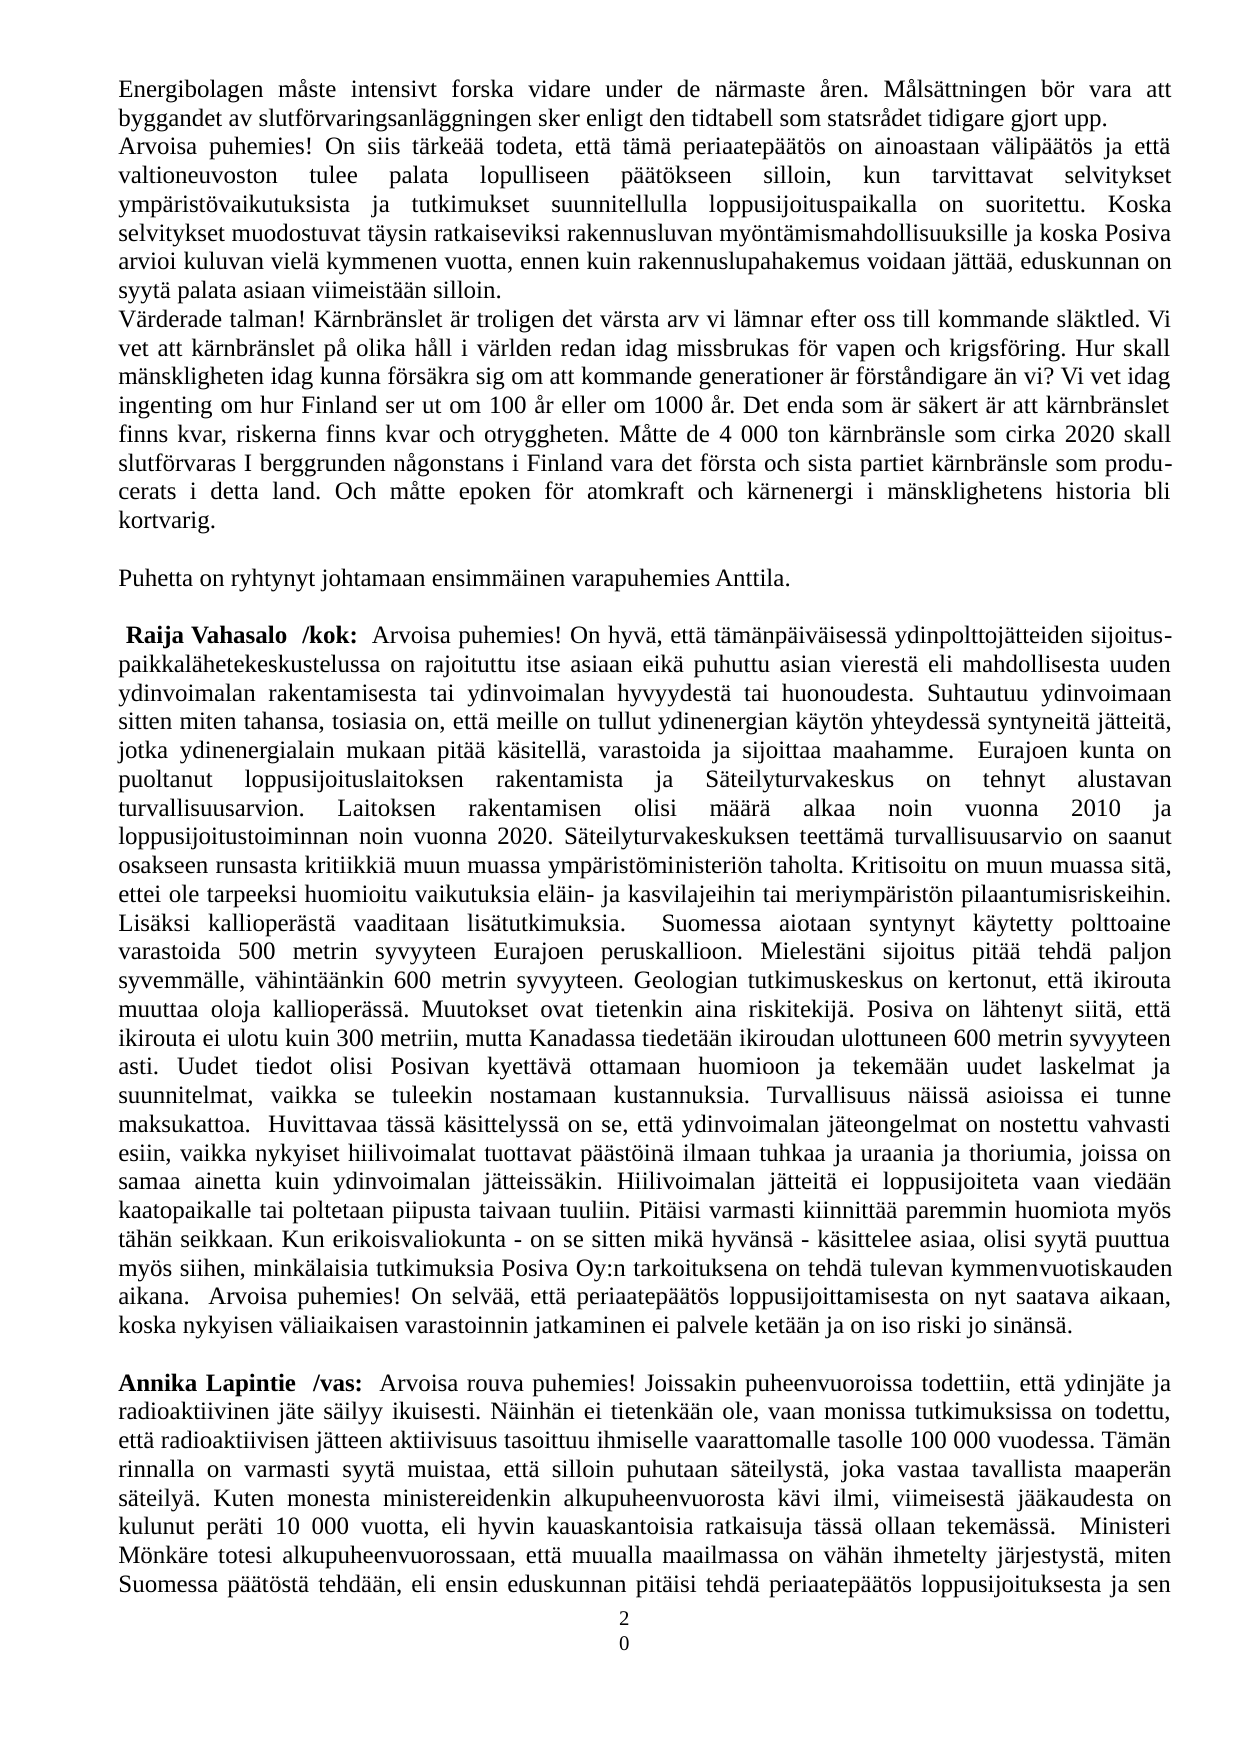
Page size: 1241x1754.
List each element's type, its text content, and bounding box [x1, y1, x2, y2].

text Arvoisa puhemies! On siis tärkeää todeta, että tämä periaatepäätös on ainoastaan välipäätös ja että valtioneuvoston tulee palata lopulliseen päätökseen silloin, kun tarvittavat selvitykset ympäristövaikutuk­sista ja tutkimukset suunnitellulla loppusijoituspaikalla on suoritettu. Koska selvitykset muodostuvat täysin ratkaiseviksi rakennusluvan myöntämismahdollisuuksille ja koska Posiva arvioi kuluvan vielä kymmenen vuotta, ennen kuin rakennuslupahakemus voidaan jättää, eduskunnan on syytä palata asiaan viimeistään silloin. [118, 131, 1172, 304]
text Annika Lapintie /vas: Arvoisa rouva puhemies! Joissakin puheenvuoroissa todettiin, että ydinjäte ja radioaktiivinen jäte säilyy ikuisesti. Näinhän ei tietenkään ole, vaan monissa tutkimuksissa on todettu, että radioaktiivisen jätteen aktiivisuus tasoittuu ihmiselle vaarattomalle tasolle 100 000 vuodessa. Tämän rinnalla on varmasti syytä muistaa, että silloin puhutaan säteilystä, joka vastaa tavallista maaperän säteilyä. Kuten monesta ministereidenkin alkupuheenvuorosta kävi ilmi, viimeisestä jääkaudesta on kulunut peräti 10 000 vuotta, eli hyvin kauaskantoisia ratkaisuja tässä ollaan tekemässä. Ministeri Mönkäre totesi alkupuheenvuorossaan, että muualla maailmassa on vähän ihmetelty järjestystä, miten Suomessa päätöstä tehdään, eli ensin eduskunnan pitäisi tehdä periaatepäätös loppusijoituksesta ja sen [118, 1368, 1172, 1598]
text Värderade talman! Kärnbränslet är troligen det värsta arv vi lämnar efter oss till kommande släktled. Vi vet att kärnbränslet på olika håll i världen redan idag missbrukas för vapen och krigsföring. Hur skall mänskligheten idag kunna försäkra sig om att kommande generationer är förståndigare än vi? Vi vet idag ingenting om hur Finland ser ut om 100 år eller om 1000 år. Det enda som är säkert är att kärnbränslet finns kvar, riskerna finns kvar och otryggheten. Måtte de 4 000 ton kärnbränsle som cirka 2020 skall slutförvaras I berggrunden någonstans i Finland vara det första och sista partiet kärnbränsle som produ­cerats i detta land. Och måtte epoken för atomkraft och kärnenergi i mänsklighetens historia bli kortvarig. [118, 304, 1172, 534]
text Raija Vahasalo /kok: Arvoisa puhemies! On hyvä, että tämänpäiväisessä ydinpolttojätteiden sijoitus­paikkalähetekeskustelussa on rajoituttu itse asiaan eikä puhuttu asian vierestä eli mahdollisesta uuden ydinvoimalan rakentamisesta tai ydinvoimalan hyvyydestä tai huonoudesta. Suhtautuu ydinvoimaan sitten miten tahansa, tosiasia on, että meille on tullut ydinenergian käytön yhteydessä syntyneitä jätteitä, jotka ydinenergialain mukaan pitää käsitellä, varastoida ja sijoittaa maahamme. Eurajoen kunta on puoltanut loppusijoituslaitoksen rakentamista ja Säteilyturvakeskus on tehnyt alustavan turvallisuusarvion. Laitoksen rakentamisen olisi määrä alkaa noin vuonna 2010 ja loppusijoitustoiminnan noin vuonna 2020. Säteilytur­vakeskuksen teettämä turvallisuusarvio on saanut osakseen runsasta kritiikkiä muun muassa ympäristömi­nisteriön taholta. Kritisoitu on muun muassa sitä, ettei ole tarpeeksi huomioitu vaikutuksia eläin- ja kasvilajeihin tai meriympäristön pilaantumisriskeihin. Lisäksi kallioperästä vaaditaan lisätutkimuksia. Suomessa aiotaan syntynyt käytetty polttoaine varastoida 500 metrin syvyyteen Eurajoen peruskallioon. Mielestäni sijoitus pitää tehdä paljon syvemmälle, vähintäänkin 600 metrin syvyyteen. Geologian tutkimuskeskus on kertonut, että ikirouta muuttaa oloja kallioperässä. Muutokset ovat tietenkin aina riskitekijä. Posiva on lähtenyt siitä, että ikirouta ei ulotu kuin 300 metriin, mutta Kanadassa tiedetään ikiroudan ulottuneen 600 metrin syvyyteen asti. Uudet tiedot olisi Posivan kyettävä ottamaan huomioon ja tekemään uudet laskelmat ja suunnitelmat, vaikka se tuleekin nostamaan kustannuksia. Turvallisuus näissä asioissa ei tunne maksukattoa. Huvittavaa tässä käsittelyssä on se, että ydinvoimalan jäteongelmat on nostettu vahvasti esiin, vaikka nykyiset hiilivoimalat tuottavat päästöinä ilmaan tuhkaa ja uraania ja thoriumia, joissa on samaa ainetta kuin ydinvoimalan jätteissäkin. Hiilivoimalan jätteitä ei loppusijoiteta vaan viedään kaatopaikalle tai poltetaan piipusta taivaan tuuliin. Pitäisi varmasti kiinnittää paremmin huomiota myös tähän seikkaan. Kun erikoisvaliokunta - on se sitten mikä hyvänsä - käsittelee asiaa, olisi syytä puuttua myös siihen, minkälaisia tutkimuksia Posiva Oy:n tarkoituksena on tehdä tulevan kymmen­vuotiskauden aikana. Arvoisa puhemies! On selvää, että periaatepäätös loppusijoittamisesta on nyt saatava aikaan, koska nykyisen väliaikaisen varastoinnin jatkaminen ei palvele ketään ja on iso riski jo sinänsä. [118, 620, 1172, 1339]
text Energibolagen måste intensivt forska vidare under de närmaste åren. Målsättningen bör vara att byggandet av slutförvaringsanläggningen sker enligt den tidtabell som statsrådet tidigare gjort upp. [118, 74, 1172, 131]
text Puhetta on ryhtynyt johtamaan ensimmäinen varapuhemies Anttila. [118, 563, 1172, 591]
